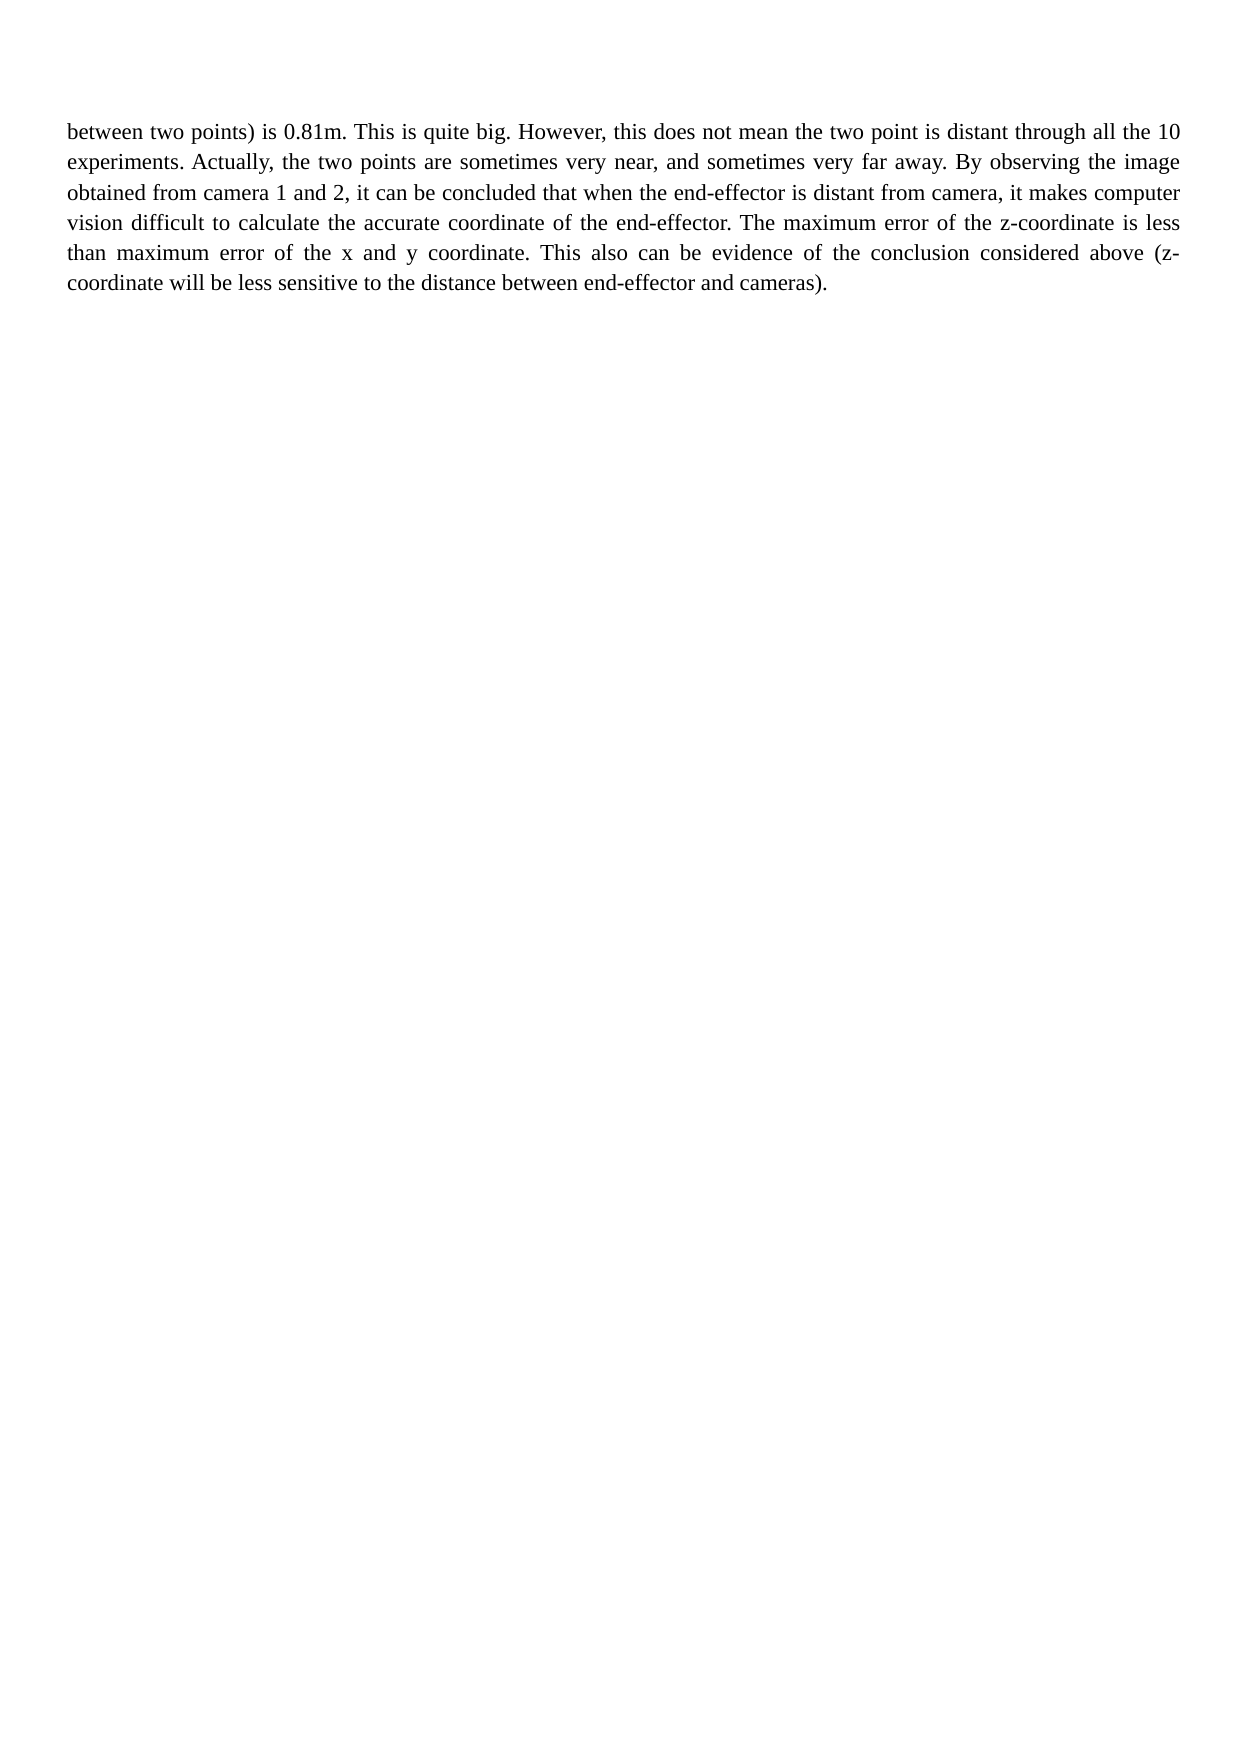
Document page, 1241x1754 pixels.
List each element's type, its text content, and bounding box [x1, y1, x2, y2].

text between two points) is 0.81m. This is quite big. However, this does not mean the two point is distant through all the 10 experiments. Actually, the two points are sometimes very near, and sometimes very far away. By observing the image obtained from camera 1 and 2, it can be concluded that when the end-effector is distant from camera, it makes computer vision difficult to calculate the accurate coordinate of the end-effector. The maximum error of the z-coordinate is less than maximum error of the x and y coordinate. This also can be evidence of the conclusion considered above (z-coordinate will be less sensitive to the distance between end-effector and cameras). [67, 118, 1182, 296]
